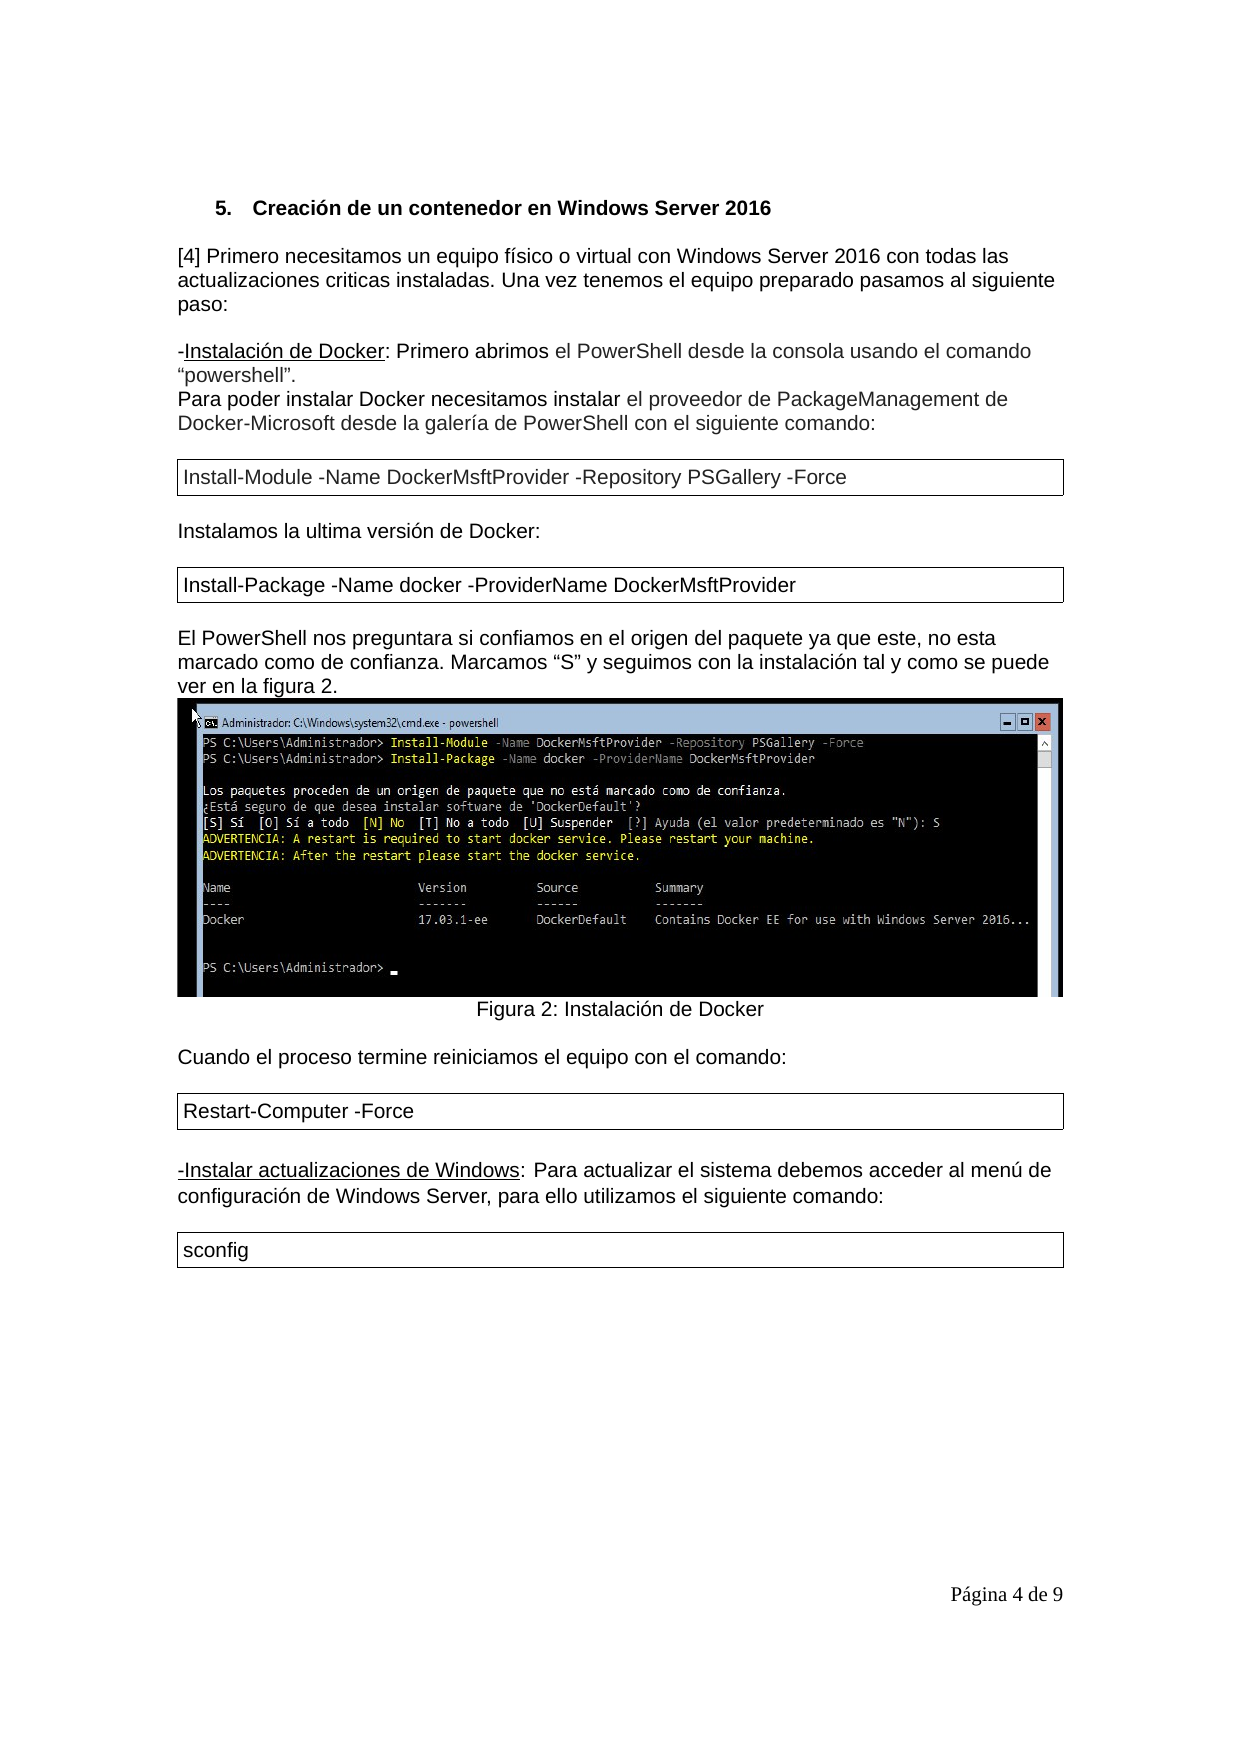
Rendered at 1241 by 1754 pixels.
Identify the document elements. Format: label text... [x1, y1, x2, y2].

text -Instalación de Docker: Primero abrimos el PowerShell desde la consola usando el comando “powershell”. [177, 339, 1063, 387]
text Cuando el proceso termine reiniciamos el equipo con el comando: [177, 1045, 1063, 1069]
table_header Install-Module -Name DockerMsftProvider -Repository PSGallery -Force [178, 460, 1063, 494]
text Para poder instalar Docker necesitamos instalar el proveedor de PackageManagement de Docker-Microsoft desde la galería de PowerShell con el siguiente comando: [177, 387, 1063, 435]
text Figura 2: Instalación de Docker [177, 997, 1063, 1021]
text [4] Primero necesitamos un equipo físico o virtual con Windows Server 2016 con todas las actualizaciones criticas instaladas. Una vez tenemos el equipo preparado pasamos al siguiente paso: [177, 243, 1063, 315]
table_header Install-Package -Name docker -ProviderName DockerMsftProvider [178, 568, 1063, 602]
picture [177, 698, 1063, 997]
list Creación de un contenedor en Windows Server 2016 [215, 196, 1063, 219]
text -Instalar actualizaciones de Windows: Para actualizar el sistema debemos acceder al menú de configuración de Windows Server, para ello utilizamos el siguiente comando: [177, 1152, 1063, 1208]
table_header Restart-Computer -Force [178, 1094, 1063, 1128]
table_header sconfig [178, 1233, 1063, 1267]
text El PowerShell nos preguntara si confiamos en el origen del paquete ya que este, no esta marcado como de confianza. Marcamos “S” y seguimos con la instalación tal y como se puede ver en la figura 2. [177, 626, 1063, 698]
text Instalamos la ultima versión de Docker: [177, 519, 1063, 543]
